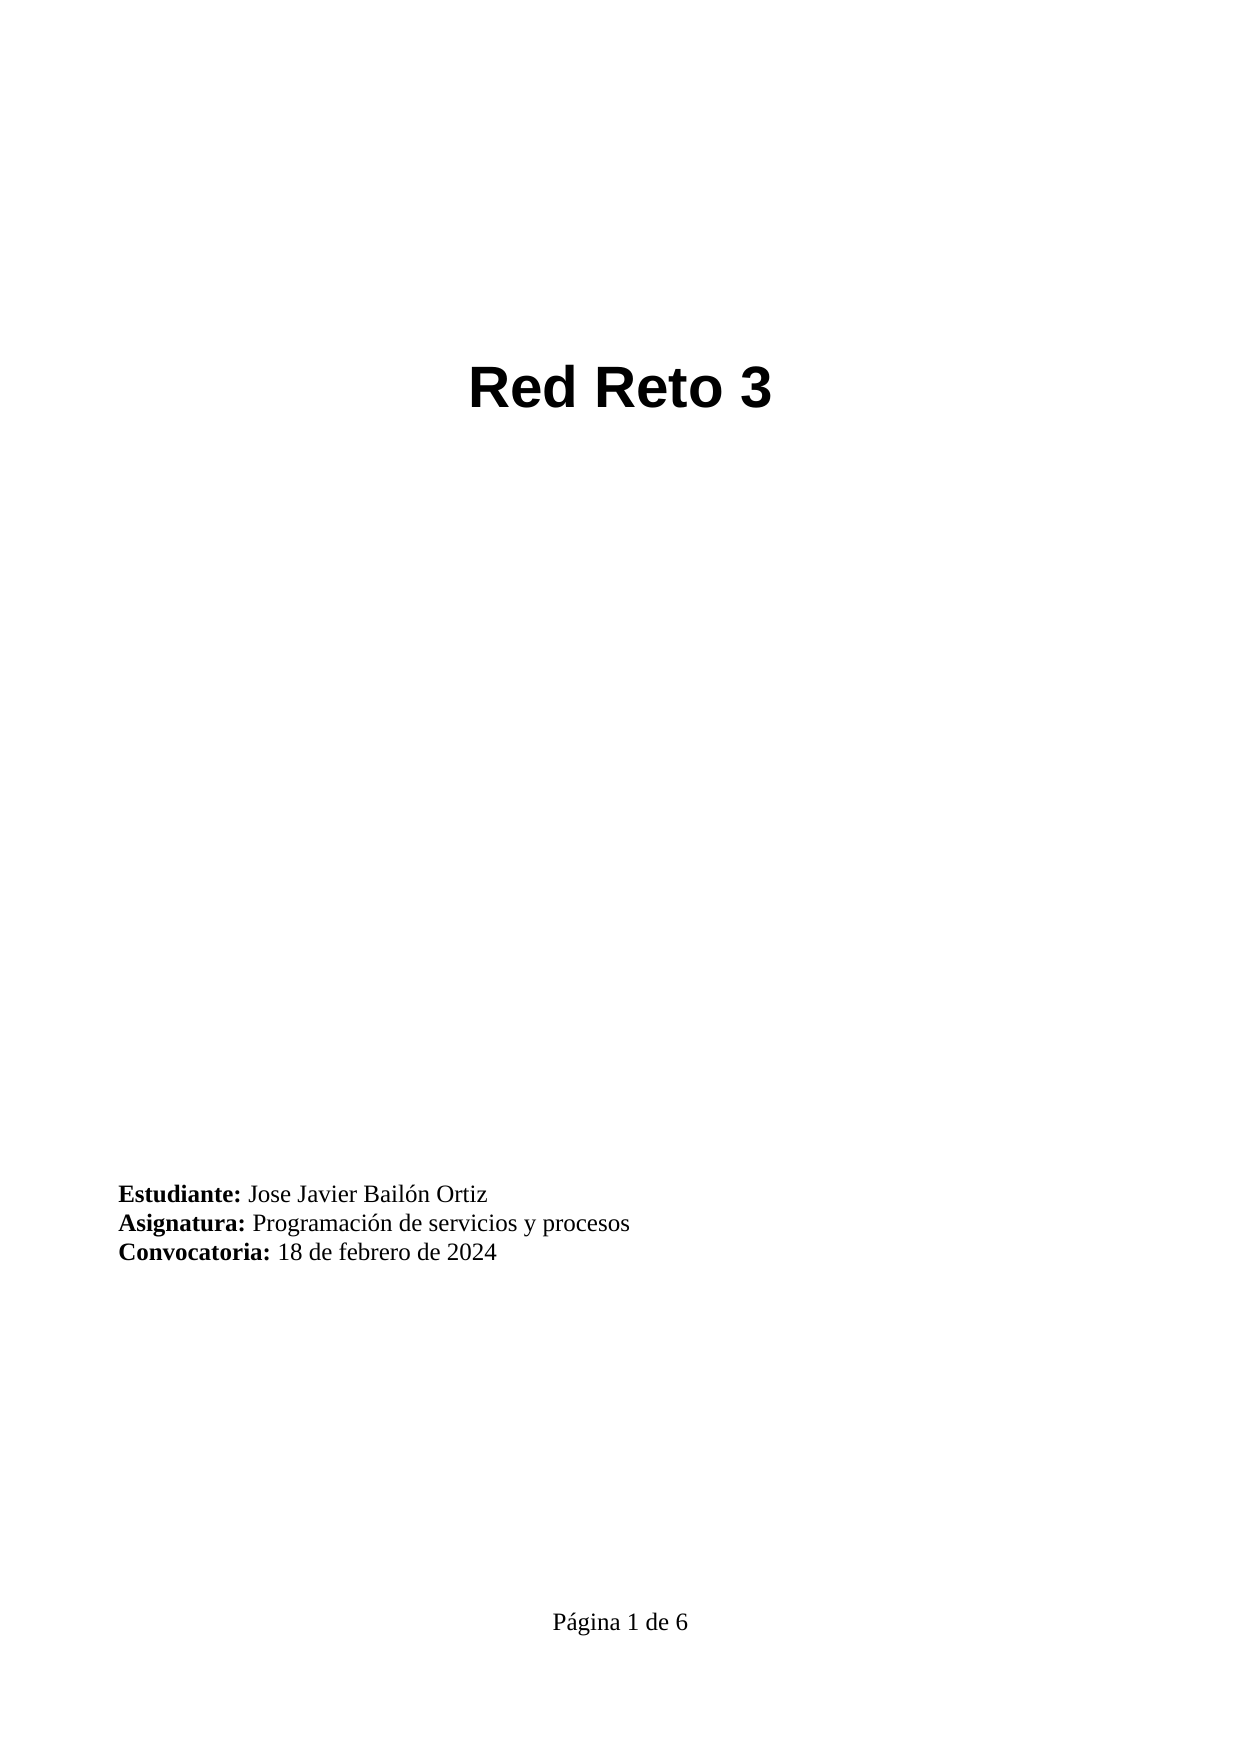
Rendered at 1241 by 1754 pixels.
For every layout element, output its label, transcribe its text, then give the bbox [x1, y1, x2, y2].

text Estudiante: Jose Javier Bailón Ortiz [118, 1179, 1122, 1208]
title Red Reto 3 [118, 352, 1122, 419]
text Convocatoria: 18 de febrero de 2024 [118, 1237, 1122, 1266]
text Asignatura: Programación de servicios y procesos [118, 1208, 1122, 1237]
